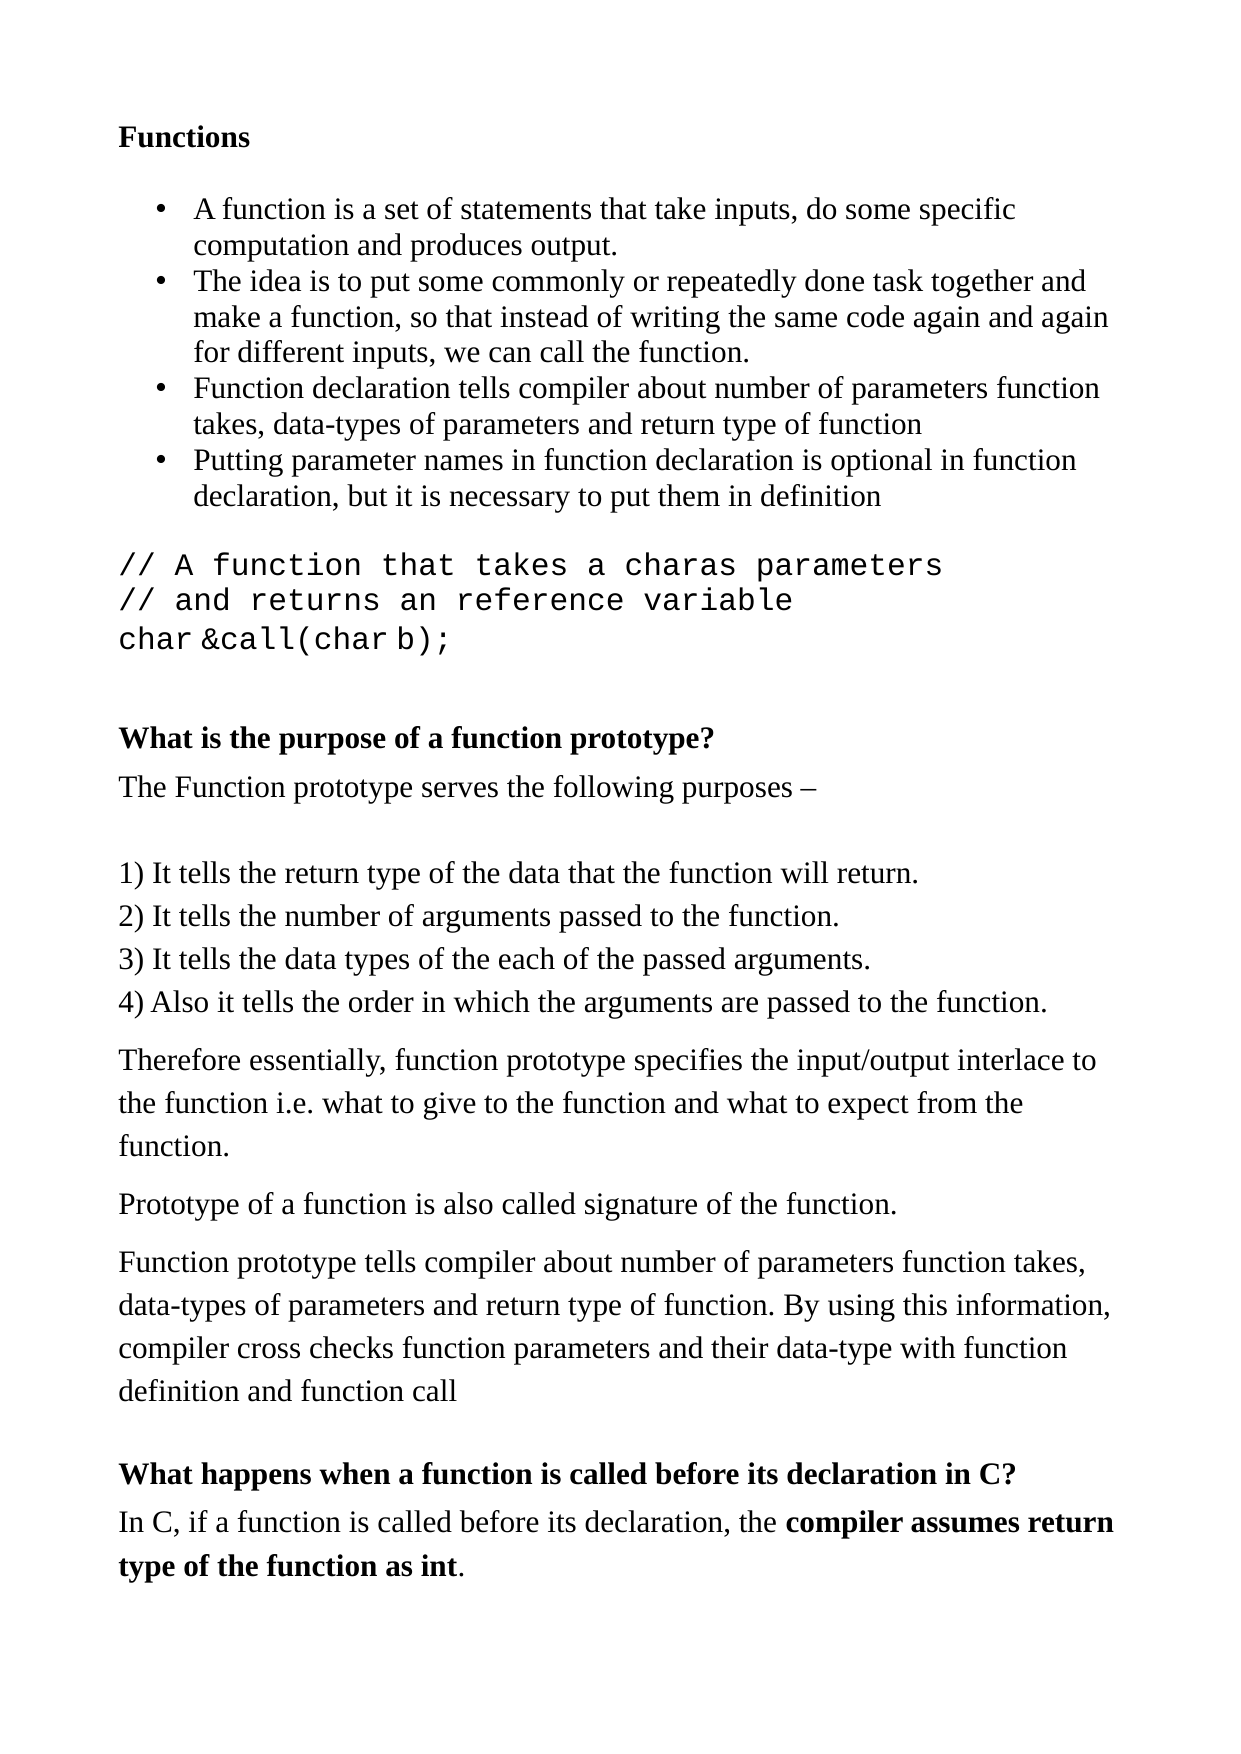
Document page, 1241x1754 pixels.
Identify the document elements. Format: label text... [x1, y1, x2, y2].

text Therefore essentially, function prototype specifies the input/output interlace to the function i.e. what to give to the function and what to expect from the function. [118, 1041, 1122, 1164]
text // A function that takes a charas parameters [118, 549, 1122, 585]
text Prototype of a function is also called signature of the function. [118, 1185, 1122, 1221]
text In C, if a function is called before its declaration, the compiler assumes return type of the function as int. [118, 1504, 1122, 1583]
text // and returns an reference variable [118, 585, 1122, 620]
list Function declaration tells compiler about number of parameters function takes, data-types of parameters and return type of function [156, 370, 1122, 442]
text The Function prototype serves the following purposes – 1) It tells the return type of the data that the function will return. 2) It tells the number of arguments passed to the function. 3) It tells the data types of the each of the passed arguments. 4) Also it tells the order in which the arguments are passed to the function. [118, 768, 1122, 1020]
list The idea is to put some commonly or repeatedly done task together and make a function, so that instead of writing the same code again and again for different inputs, we can call the function. [156, 262, 1122, 370]
text Function prototype tells compiler about number of parameters function takes, data-types of parameters and return type of function. By using this information, compiler cross checks function parameters and their data-type with function definition and function call [118, 1243, 1122, 1408]
subtitle What is the purpose of a function prototype? [118, 720, 1122, 756]
text Functions [118, 118, 1122, 154]
text char &call(char b); [118, 620, 1122, 659]
list A function is a set of statements that take inputs, do some specific computation and produces output. [156, 190, 1122, 262]
list Putting parameter names in function declaration is optional in function declaration, but it is necessary to put them in definition [156, 442, 1122, 513]
subtitle What happens when a function is called before its declaration in C? [118, 1455, 1122, 1491]
